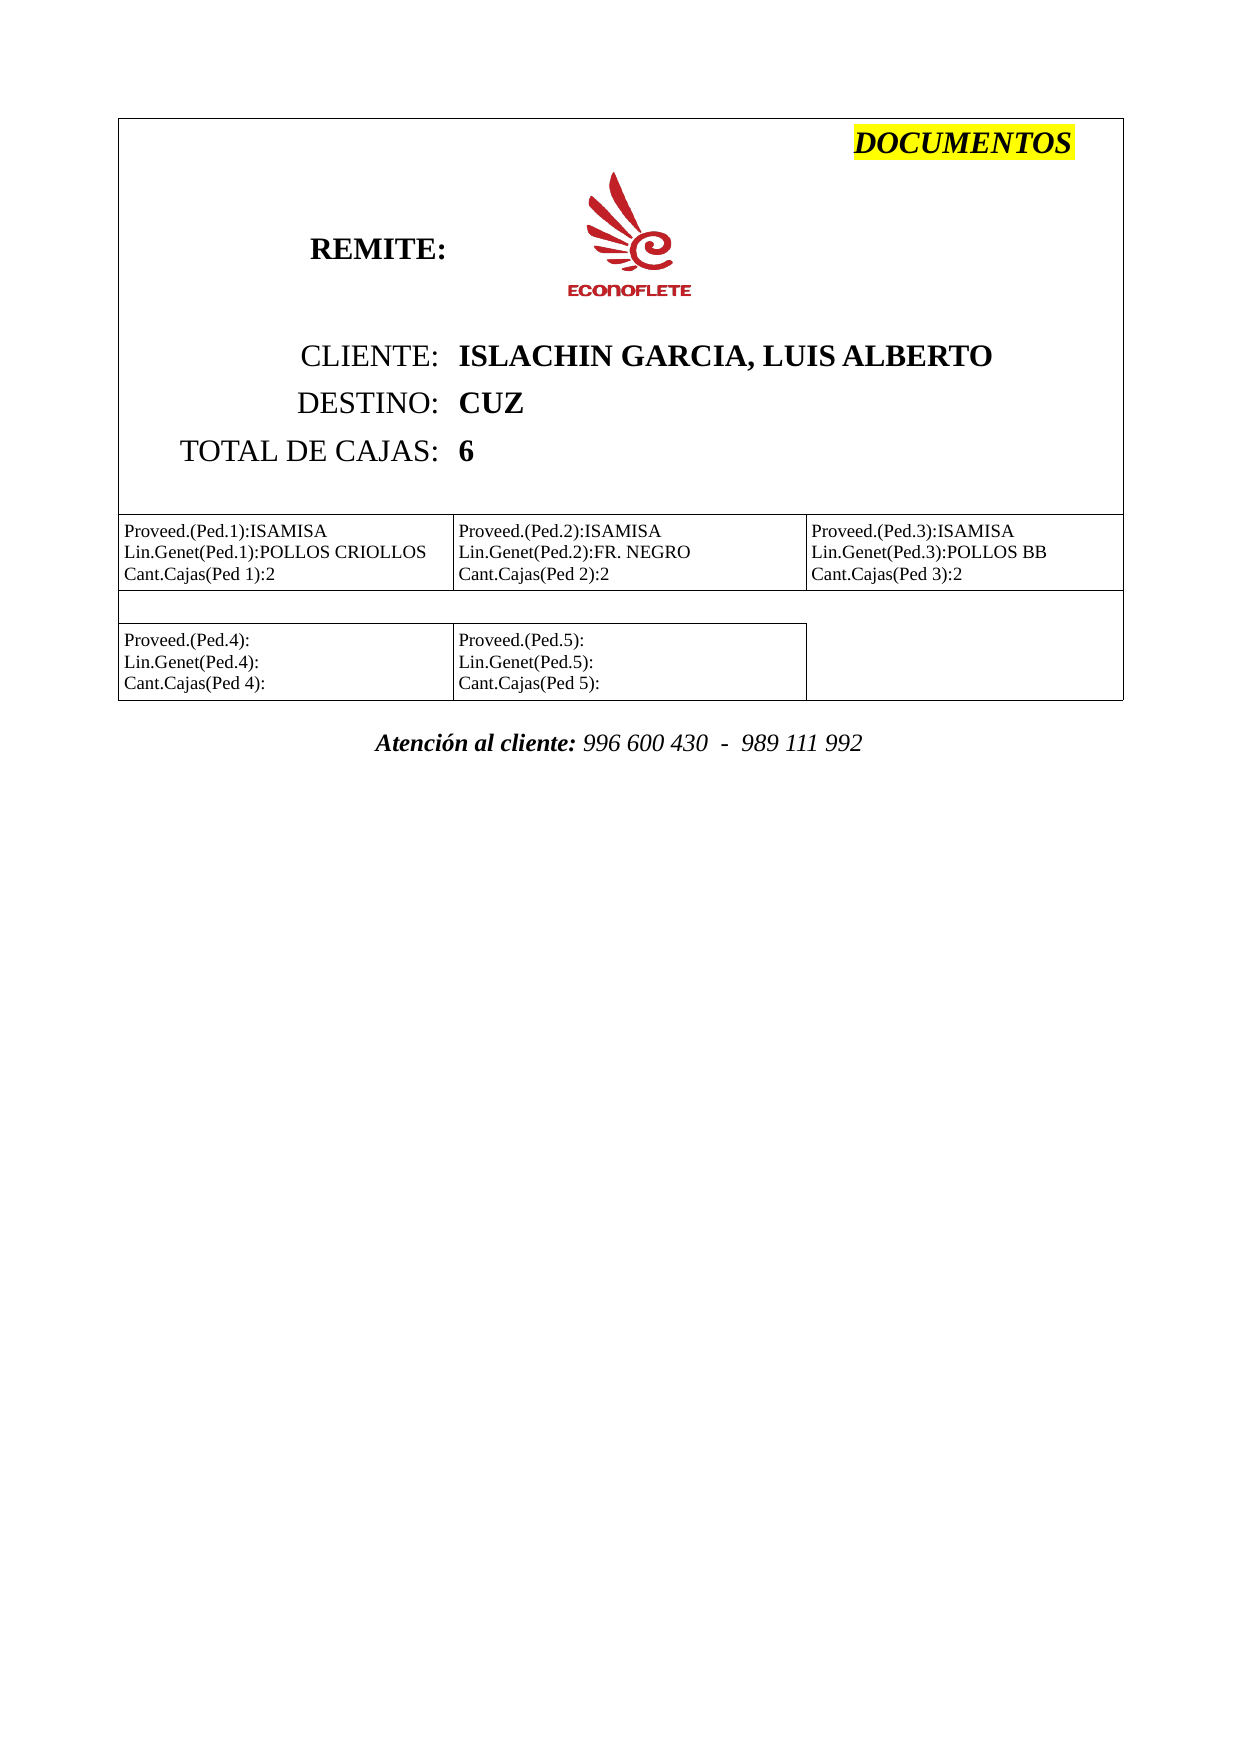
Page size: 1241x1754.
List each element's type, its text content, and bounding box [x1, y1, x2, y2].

table_cell Proveed.(Ped.1):ISAMISA Lin.Genet(Ped.1):POLLOS CRIOLLOS Cant.Cajas(Ped 1):2 [119, 515, 453, 590]
table_cell Proveed.(Ped.2):ISAMISA Lin.Genet(Ped.2):FR. NEGRO Cant.Cajas(Ped 2):2 [454, 515, 806, 590]
table_cell [806, 166, 1123, 332]
table_cell [453, 474, 806, 514]
table_cell [807, 623, 1123, 699]
table_cell [806, 474, 1123, 514]
table_cell [119, 474, 453, 514]
table_cell CUZ [453, 379, 806, 426]
table_cell [806, 379, 1123, 426]
table_cell [119, 591, 453, 623]
table_cell Proveed.(Ped.4): Lin.Genet(Ped.4): Cant.Cajas(Ped 4): [119, 624, 453, 699]
table_cell ISLACHIN GARCIA, LUIS ALBERTO [453, 332, 1123, 379]
table_cell [453, 591, 806, 623]
table_cell DESTINO: [119, 379, 453, 426]
table_cell [453, 166, 806, 332]
table_cell Proveed.(Ped.5): Lin.Genet(Ped.5): Cant.Cajas(Ped 5): [454, 624, 806, 699]
picture [552, 171, 707, 297]
text Atención al cliente: 996 600 430 - 989 111 992 [118, 728, 1122, 757]
table_header [453, 119, 806, 166]
table_header [119, 119, 453, 166]
table_cell Proveed.(Ped.3):ISAMISA Lin.Genet(Ped.3):POLLOS BB Cant.Cajas(Ped 3):2 [807, 515, 1123, 590]
table_cell CLIENTE: [119, 332, 453, 379]
table_cell TOTAL DE CAJAS: [119, 426, 453, 474]
table_cell [806, 591, 1123, 623]
table_cell REMITE: [119, 166, 453, 332]
table_cell 6 [453, 426, 1123, 474]
table_header DOCUMENTOS [806, 119, 1123, 166]
